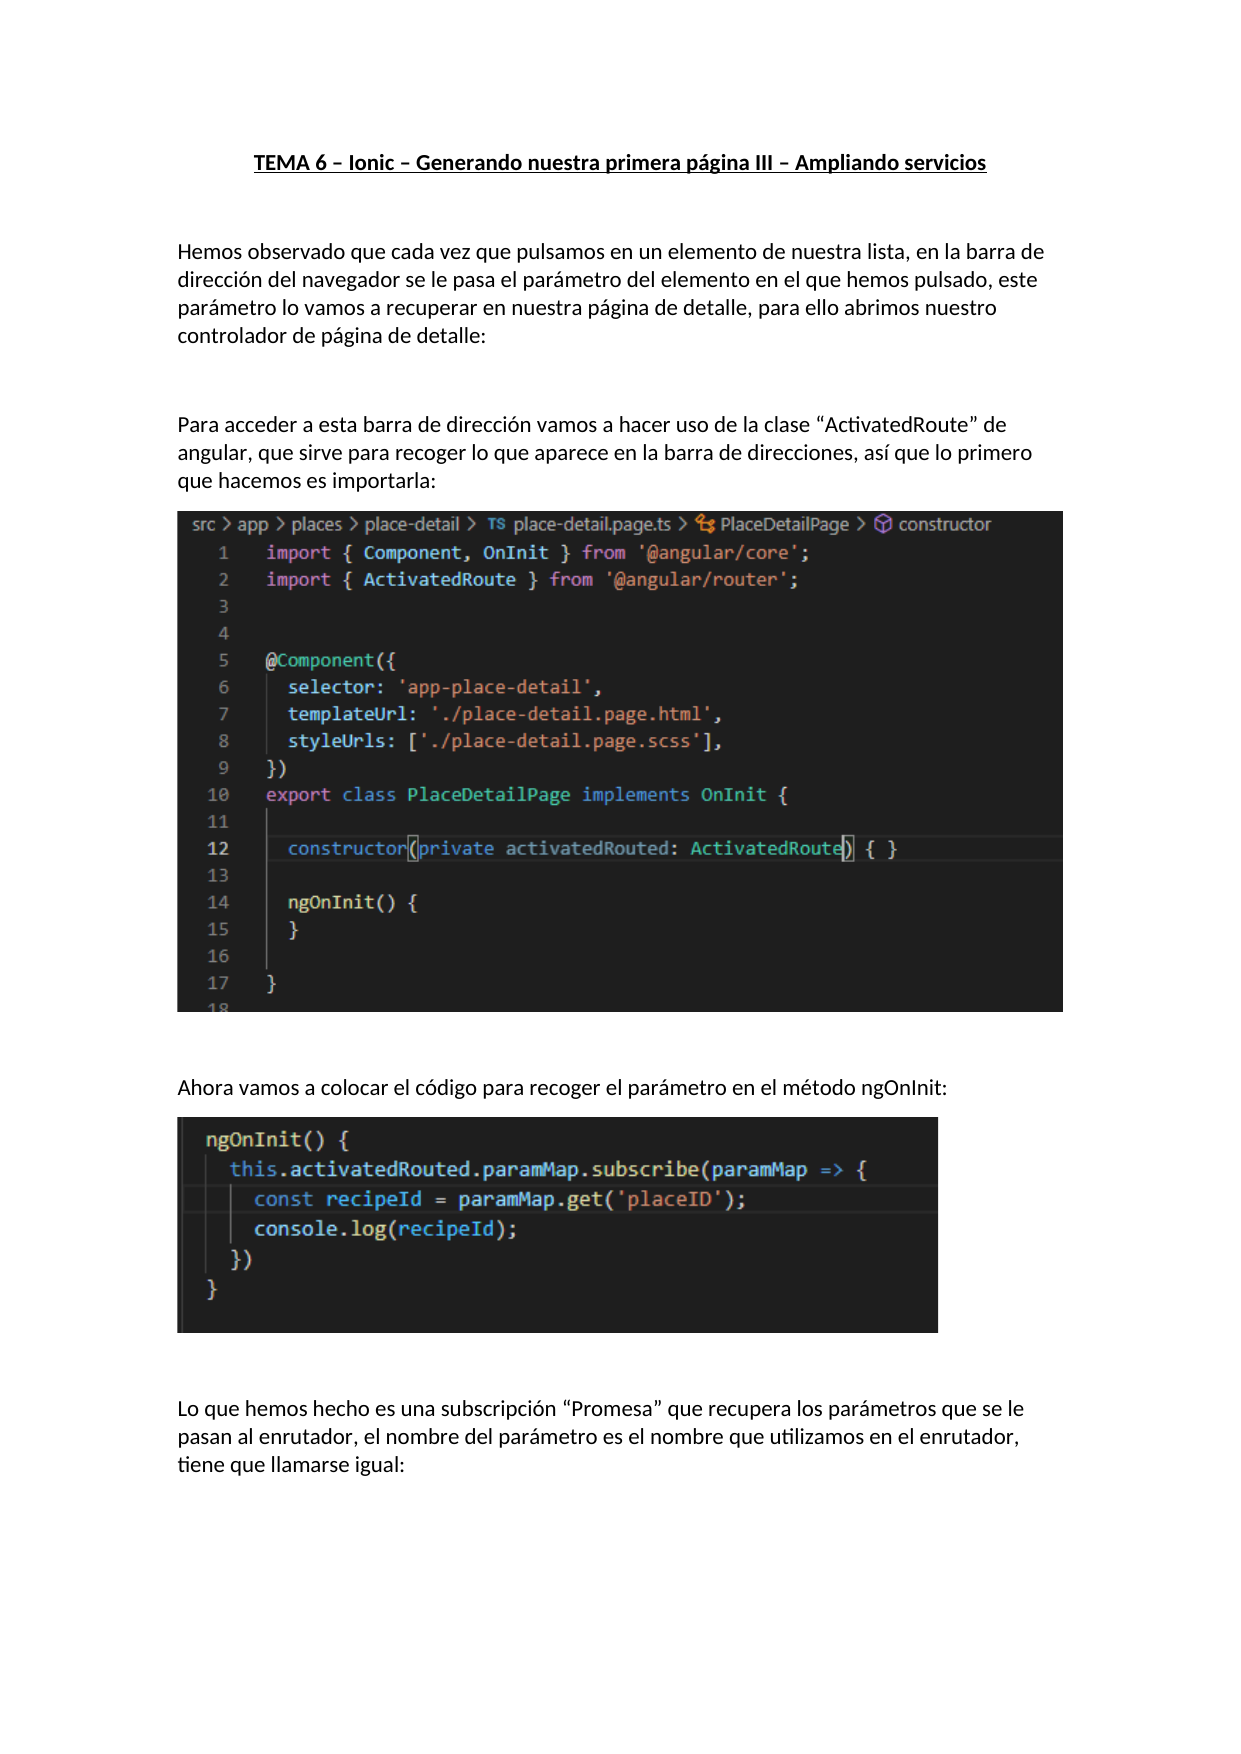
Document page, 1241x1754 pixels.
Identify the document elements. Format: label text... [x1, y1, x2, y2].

text Hemos observado que cada vez que pulsamos en un elemento de nuestra lista, en la barra de dirección del navegador se le pasa el parámetro del elemento en el que hemos pulsado, este parámetro lo vamos a recuperar en nuestra página de detalle, para ello abrimos nuestro controlador de página de detalle: [177, 237, 1063, 349]
text Lo que hemos hecho es una subscripción “Promesa” que recupera los parámetros que se le pasan al enrutador, el nombre del parámetro es el nombre que utilizamos en el enrutador, tiene que llamarse igual: [177, 1394, 1063, 1478]
text Para acceder a esta barra de dirección vamos a hacer uso de la clase “ActivatedRoute” de angular, que sirve para recoger lo que aparece en la barra de direcciones, así que lo primero que hacemos es importarla: [177, 410, 1063, 494]
text TEMA 6 – Ionic – Generando nuestra primera página III – Ampliando servicios [177, 148, 1063, 176]
text Ahora vamos a colocar el código para recoger el parámetro en el método ngOnInit: [177, 1073, 1063, 1101]
